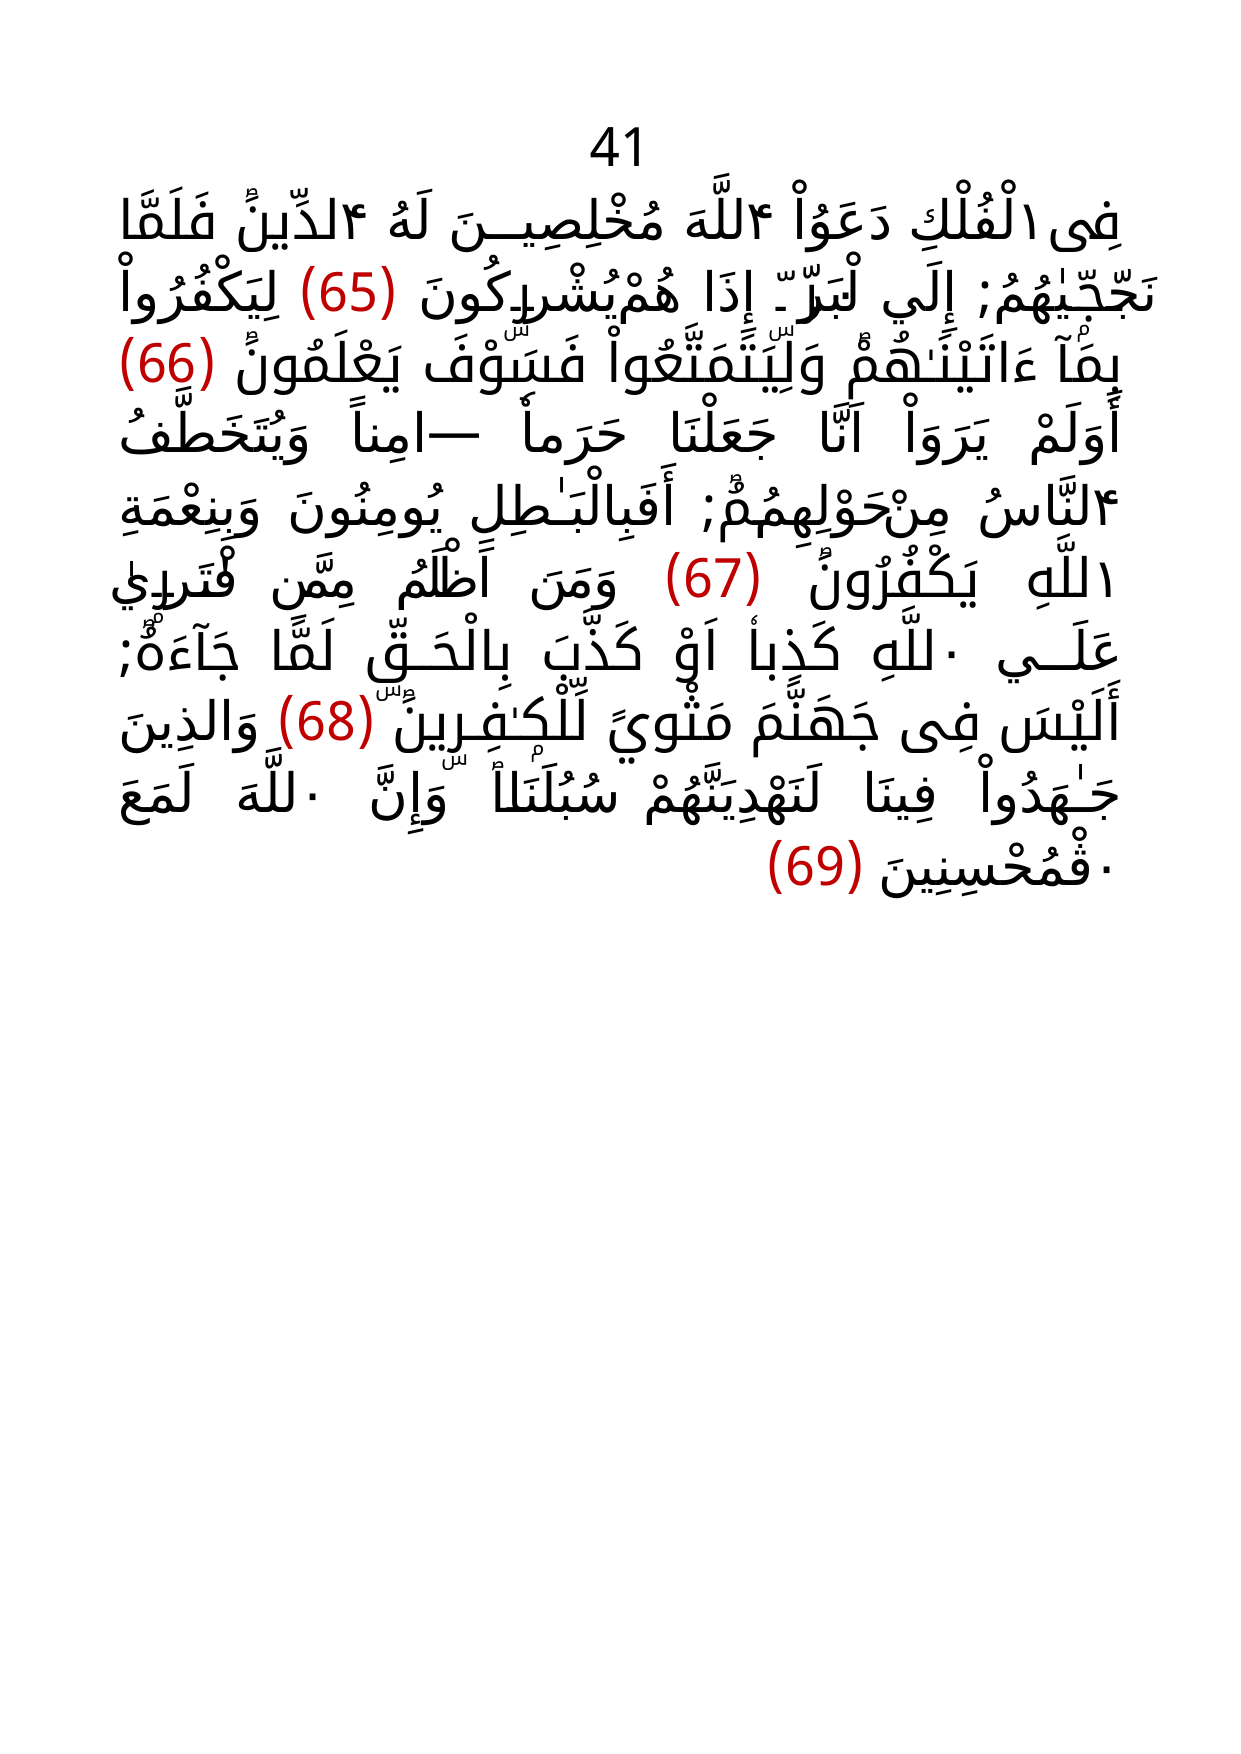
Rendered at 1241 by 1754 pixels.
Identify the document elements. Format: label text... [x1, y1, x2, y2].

text 41 [118, 118, 1122, 189]
text فِى ۱لْفُلْكِ دَعَوُاْ ۴للَّهَ مُخْلِصِيــنَ لَهُ ۴لدِّينَؐ فَلَمَّا نَجّۭيٰهُمُ; إِلَي ۰لْبَرّۣ إِذَا هُمْ يُشْرۣكُونَ (65) لِيَكْفُرُواْ بِمَآ ءَاتَيْنَـٰهُمْؐ وَلِيَتَمَتَّعُواْ فَسَوْفَ يَعْلَمُونَؐ (66) أَوَلَمْ يَرَوَاْ اَنَّا جَعَلْنَا حَرَماٗ —امِناً وَيُتَخَطَّفُ ۴لنَّاسُ مِنْ حَوْلِهِمُؐ; أَفَبِالْبَـٰطِلِ يُومِنُونَ وَبِنِعْمَةِ ۱للَّهِ يَكْفُرُونَؐ (67) وَمَنَ اَظْلَمُ مِمَّنِ 'فْتَرۭيٰ عَلَــي ۰للَّهِ كَذِباٗ اَوْ كَذَّبَ بِالْحَــقّۣ لَمَّا جَآءَهُؐ; أَلَيْسَ فِى جَهَنَّمَ مَثْويً لِّلْكۭـٰفِـرۣينَؐ (68) وَالذِينَ جَـٰهَدُواْ فِينَا لَنَهْدِيَنَّهُمْ سُبُلَنَاؐ وَإِنَّ ۰للَّهَ لَمَعَ ۰ڤْمُحْسِنِينَ (69) [118, 189, 1122, 907]
